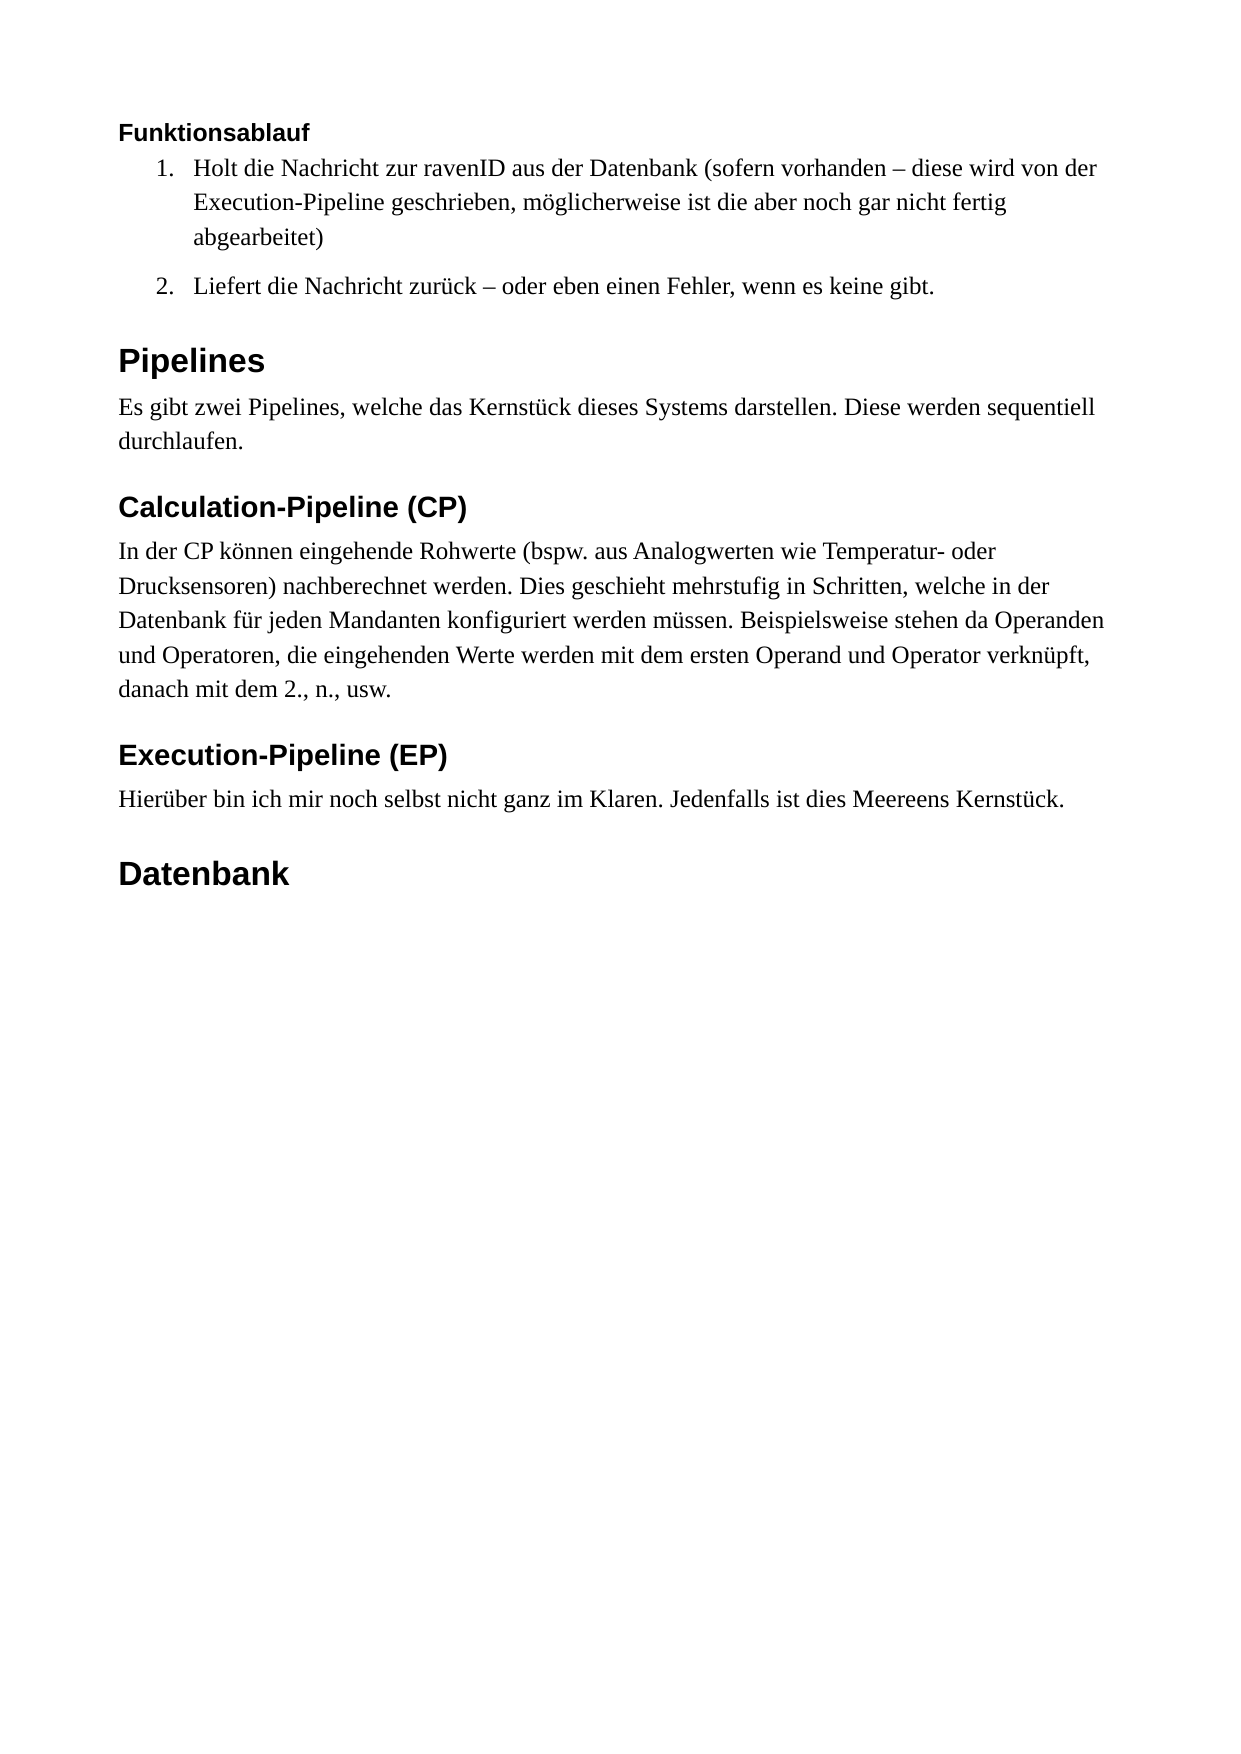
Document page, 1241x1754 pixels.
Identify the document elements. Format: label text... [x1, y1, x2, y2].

subtitle Calculation-Pipeline (CP) [118, 490, 1122, 524]
list Liefert die Nachricht zurück – oder eben einen Fehler, wenn es keine gibt. [156, 271, 1122, 300]
subtitle Datenbank [118, 854, 1122, 893]
text Hierüber bin ich mir noch selbst nicht ganz im Klaren. Jedenfalls ist dies Meereens Kernstück. [118, 784, 1122, 813]
subtitle Execution-Pipeline (EP) [118, 738, 1122, 772]
list Holt die Nachricht zur ravenID aus der Datenbank (sofern vorhanden – diese wird von der Execution-Pipeline geschrieben, möglicherweise ist die aber noch gar nicht fertig abgearbeitet) [156, 153, 1122, 251]
text In der CP können eingehende Rohwerte (bspw. aus Analogwerten wie Temperatur- oder Drucksensoren) nachberechnet werden. Dies geschieht mehrstufig in Schritten, welche in der Datenbank für jeden Mandanten konfiguriert werden müssen. Beispielsweise stehen da Operanden und Operatoren, die eingehenden Werte werden mit dem ersten Operand und Operator verknüpft, danach mit dem 2., n., usw. [118, 536, 1122, 703]
subtitle Funktionsablauf [118, 118, 1122, 147]
text Es gibt zwei Pipelines, welche das Kernstück dieses Systems darstellen. Diese werden sequentiell durchlaufen. [118, 392, 1122, 455]
subtitle Pipelines [118, 341, 1122, 379]
